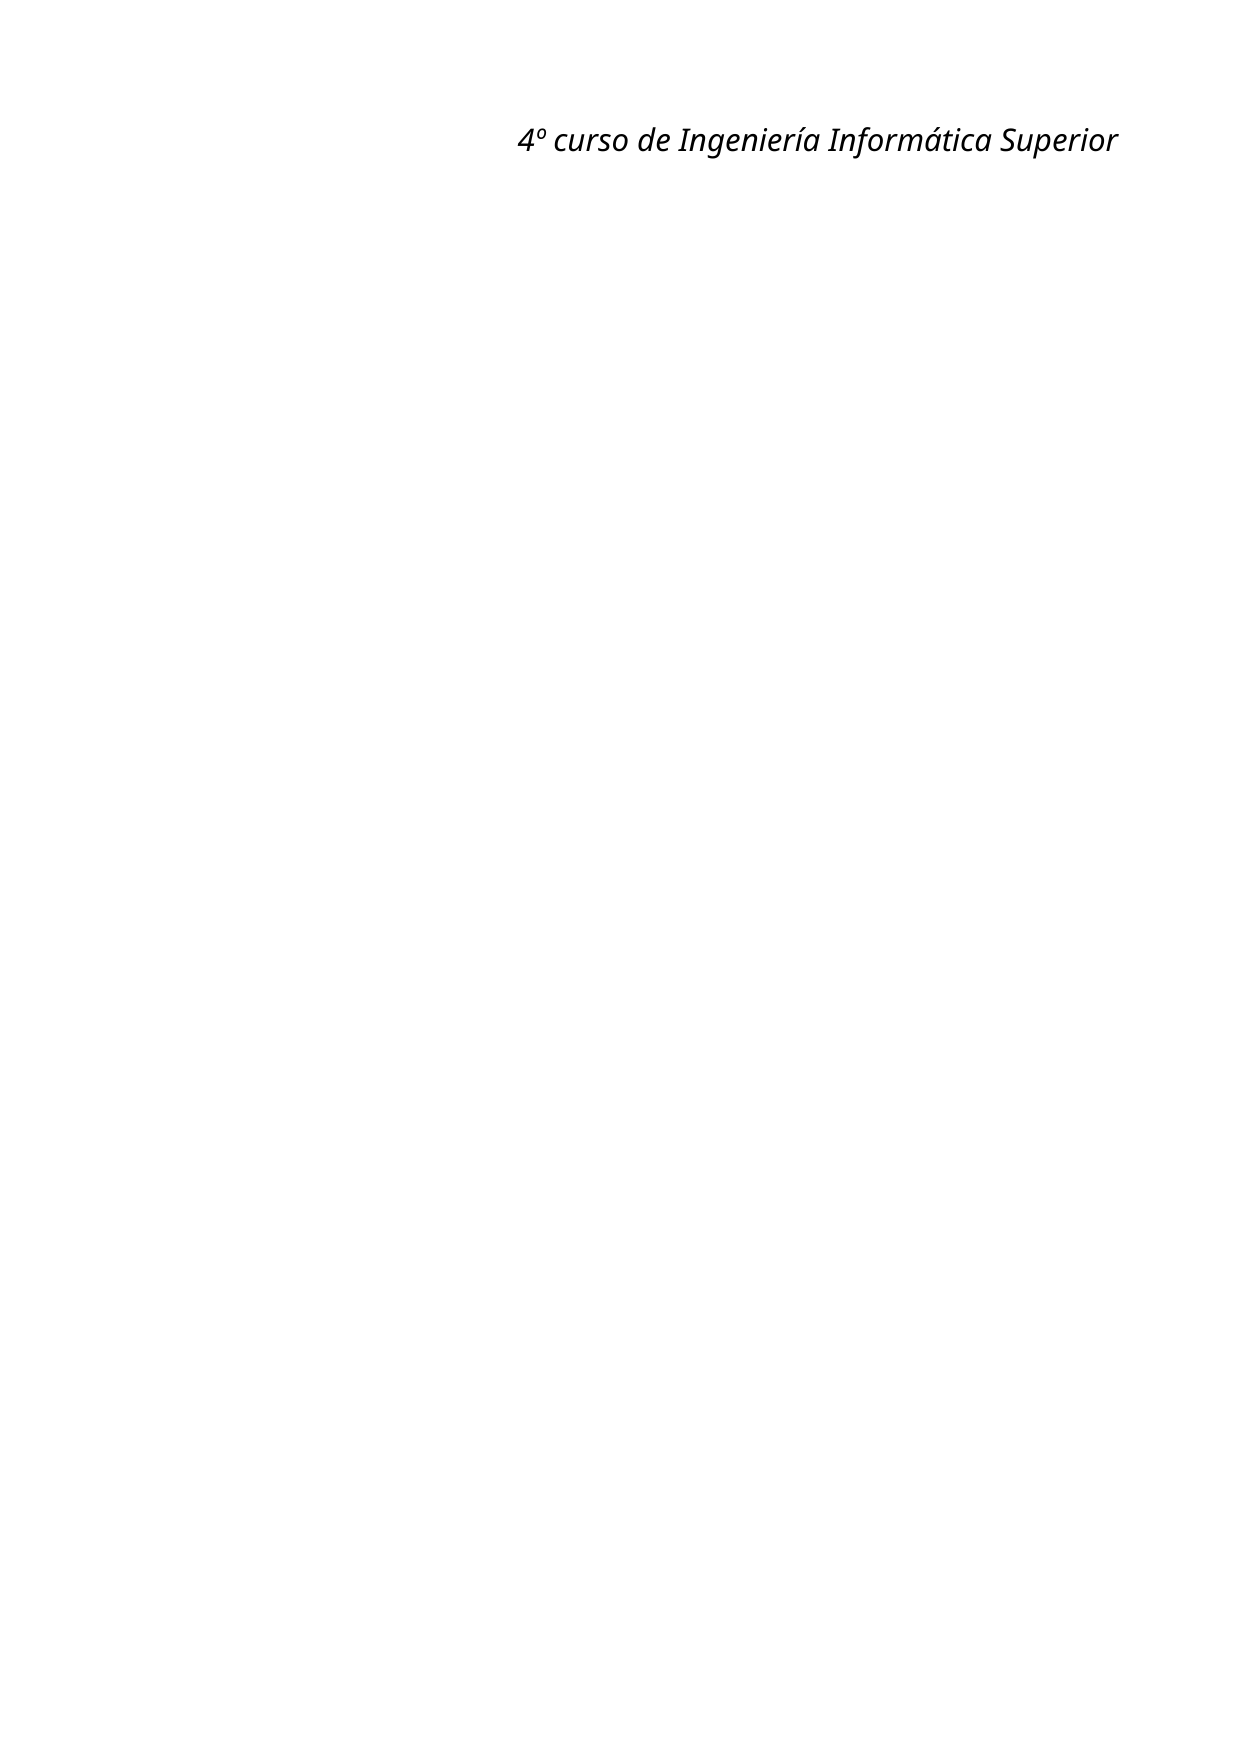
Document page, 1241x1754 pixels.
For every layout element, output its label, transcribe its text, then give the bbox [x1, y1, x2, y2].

text 4º curso de Ingeniería Informática Superior [118, 118, 1122, 161]
